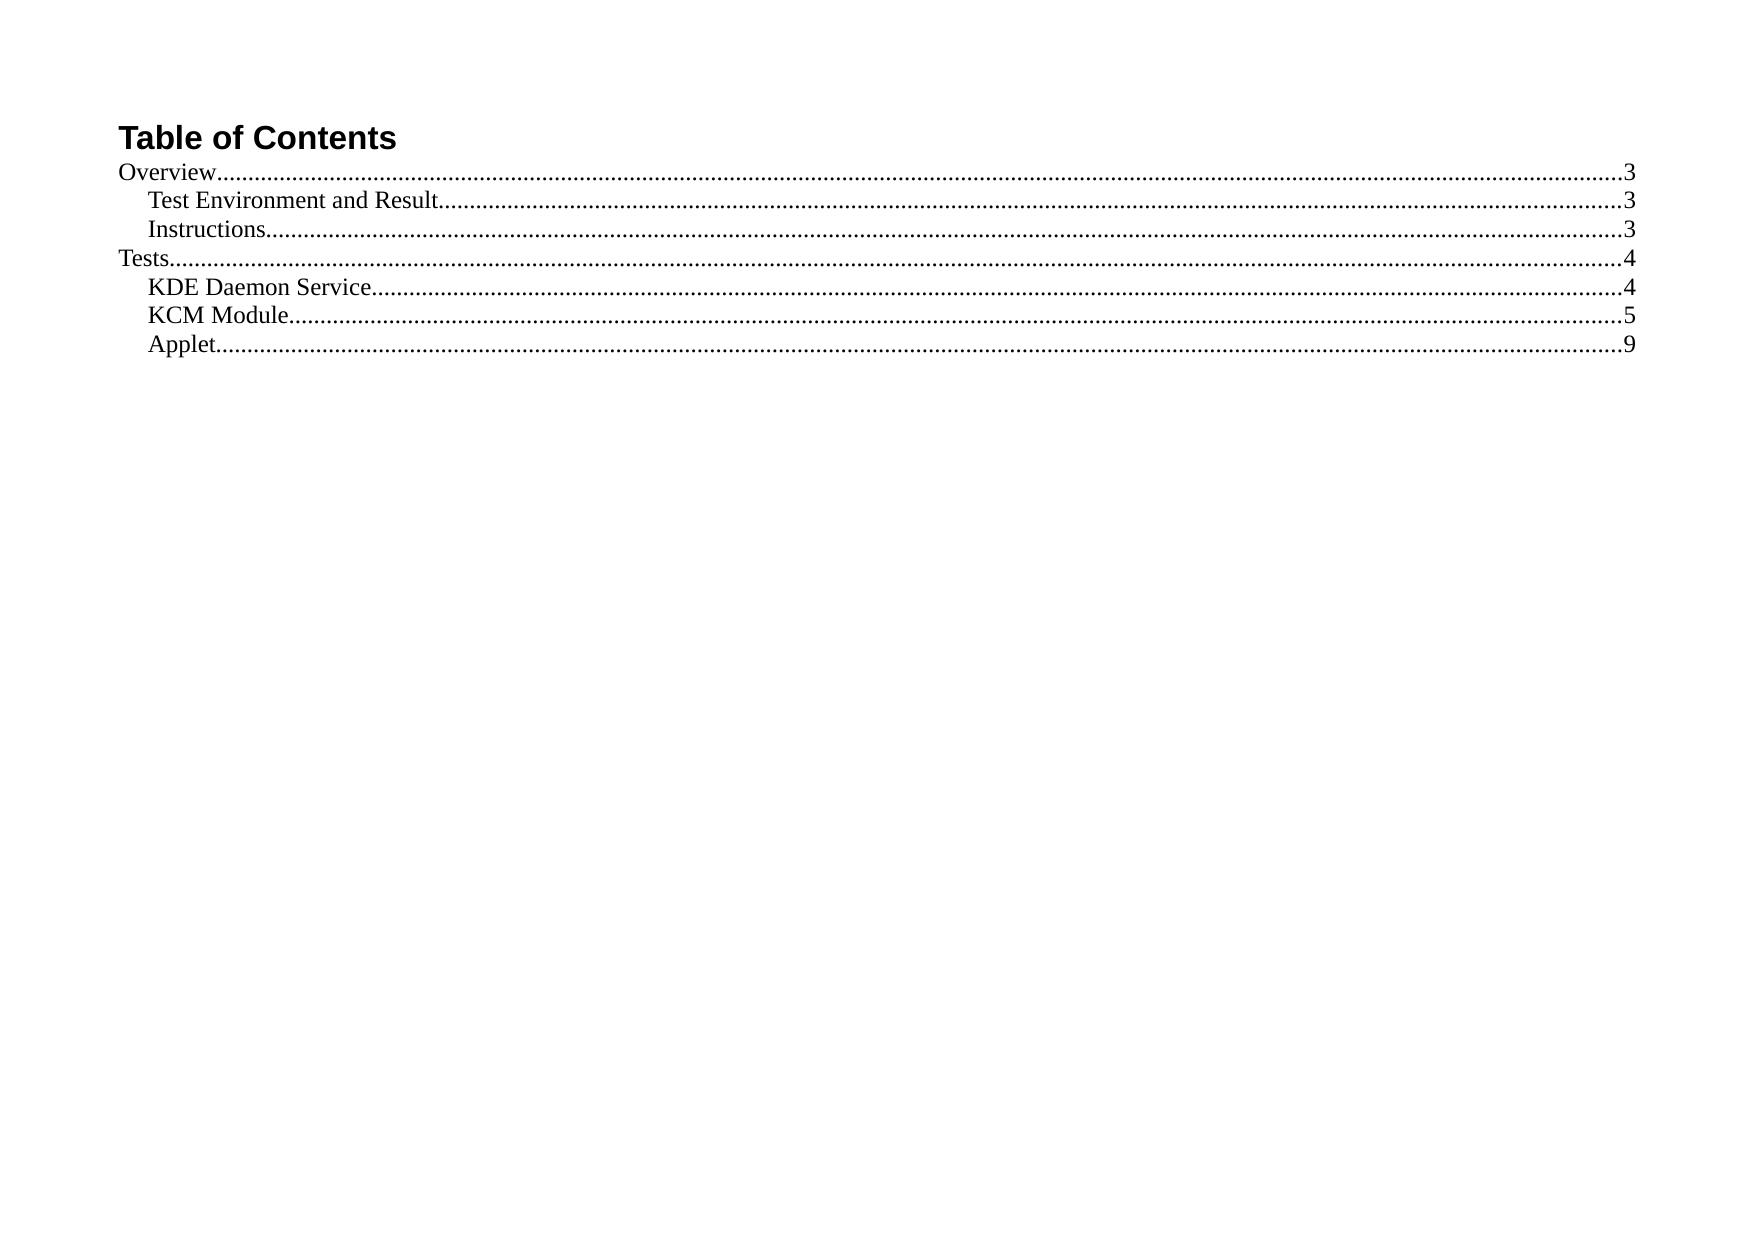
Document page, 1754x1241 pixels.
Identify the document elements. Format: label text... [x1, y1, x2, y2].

text Overview 3 [118, 157, 1636, 185]
text KCM Module 5 [148, 300, 1636, 329]
text Instructions 3 [148, 214, 1636, 243]
text Test Environment and Result 3 [148, 185, 1636, 214]
subtitle Table of Contents [118, 118, 1636, 157]
text Tests 4 [118, 243, 1636, 272]
text KDE Daemon Service 4 [148, 272, 1636, 300]
text Applet 9 [148, 329, 1636, 358]
